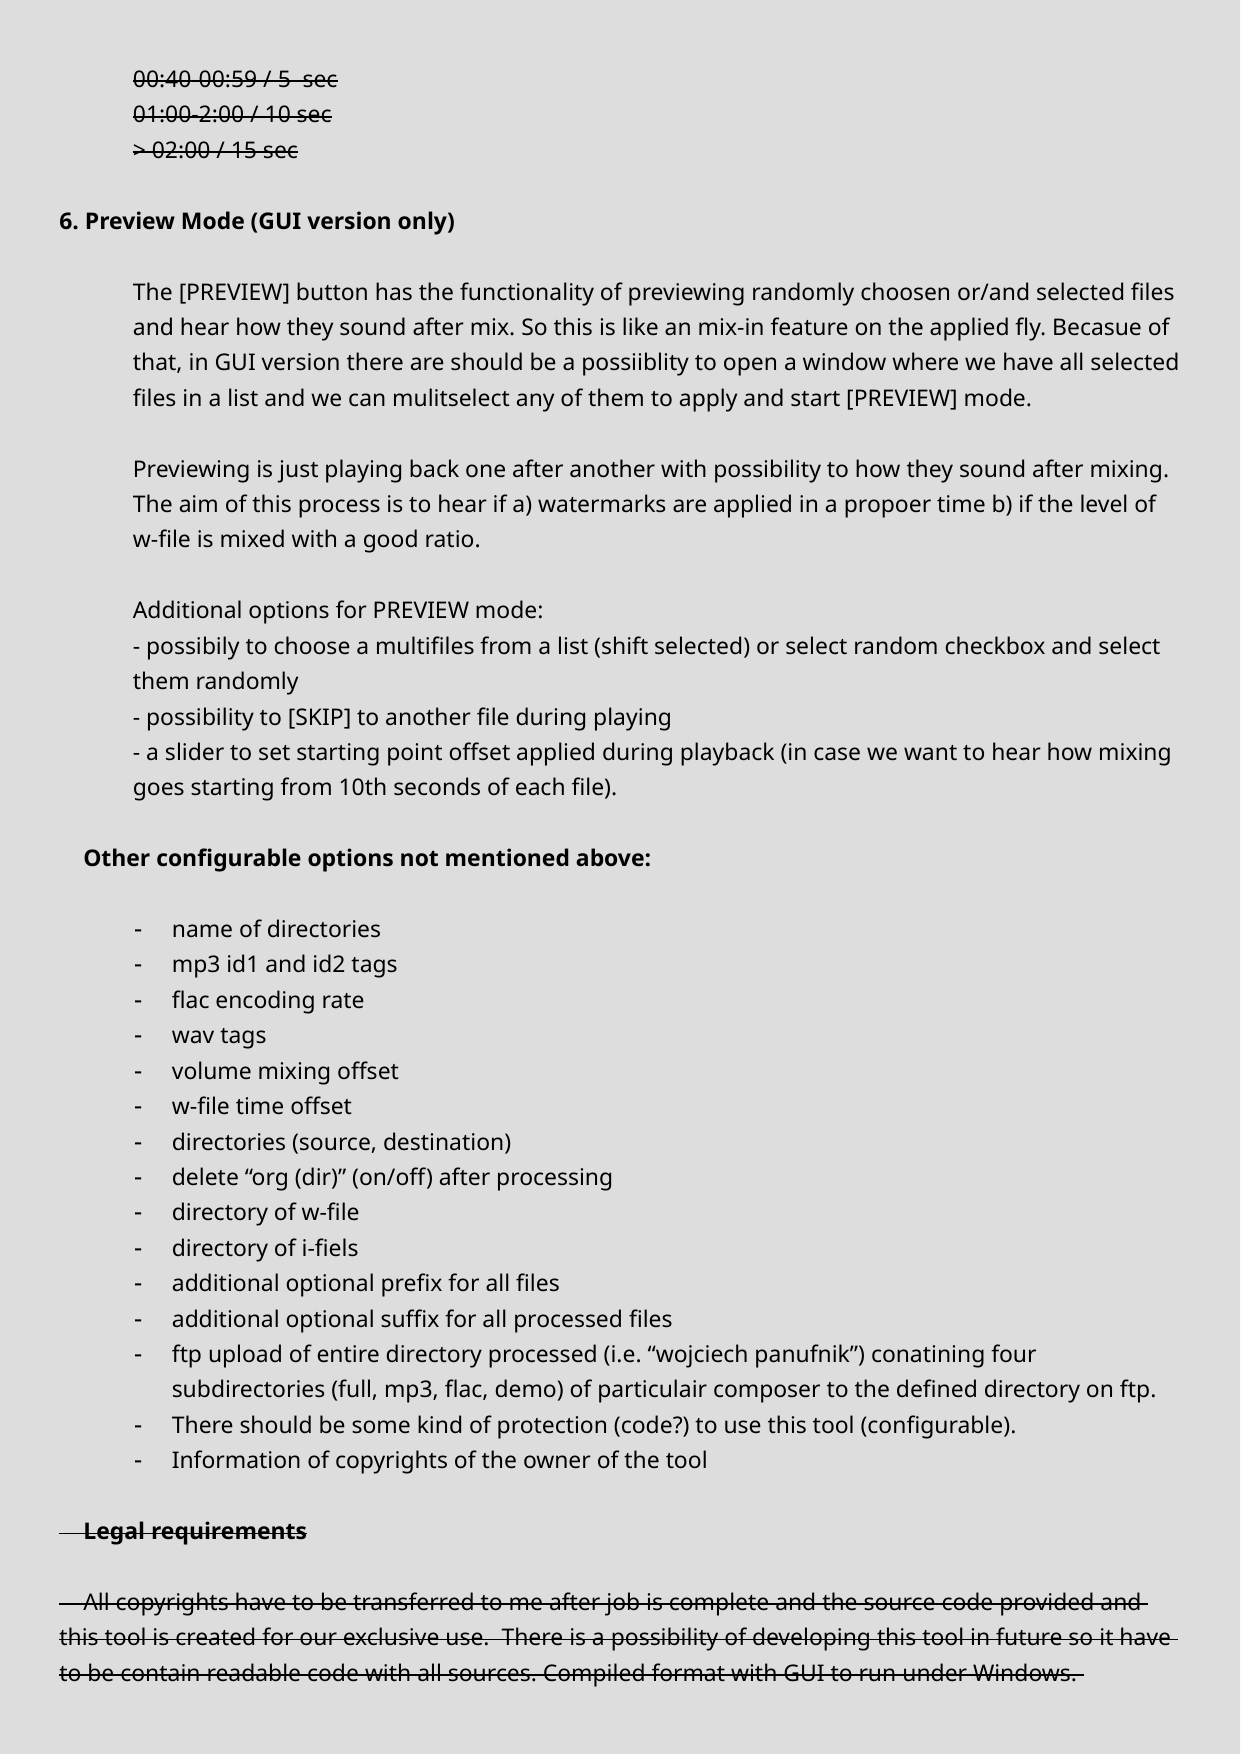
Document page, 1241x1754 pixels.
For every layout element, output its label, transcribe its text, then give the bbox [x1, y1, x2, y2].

text - possibily to choose a multifiles from a list (shift selected) or select random checkbox and select them randomly [133, 626, 1181, 697]
list name of directories [134, 909, 1181, 944]
text > 02:00 / 15 sec [133, 130, 1181, 165]
text 00:40-00:59 / 5 sec [133, 59, 1181, 94]
text 6. Preview Mode (GUI version only) [59, 201, 1181, 236]
text All copyrights have to be transferred to me after job is complete and the source code provided and this tool is created for our exclusive use. There is a possibility of developing this tool in future so it have to be contain readable code with all sources. Compiled format with GUI to run under Windows. [59, 1582, 1181, 1688]
list Information of copyrights of the owner of the tool [134, 1440, 1181, 1476]
list There should be some kind of protection (code?) to use this tool (configurable). [134, 1405, 1181, 1440]
list directory of i-fiels [134, 1228, 1181, 1263]
list ftp upload of entire directory processed (i.e. “wojciech panufnik”) conatining four subdirectories (full, mp3, flac, demo) of particulair composer to the defined directory on ftp. [134, 1334, 1181, 1405]
list wav tags [134, 1015, 1181, 1051]
list additional optional prefix for all files [134, 1263, 1181, 1299]
list directories (source, destination) [134, 1122, 1181, 1157]
text 01:00-2:00 / 10 sec [133, 94, 1181, 130]
list volume mixing offset [134, 1051, 1181, 1086]
text Legal requirements [59, 1511, 1181, 1547]
list w-file time offset [134, 1086, 1181, 1122]
text The [PREVIEW] button has the functionality of previewing randomly choosen or/and selected files and hear how they sound after mix. So this is like an mix-in feature on the applied fly. Becasue of that, in GUI version there are should be a possiiblity to open a window where we have all selected files in a list and we can mulitselect any of them to apply and start [PREVIEW] mode. [133, 272, 1181, 413]
list delete “org (dir)” (on/off) after processing [134, 1157, 1181, 1192]
text - possibility to [SKIP] to another file during playing [133, 697, 1181, 732]
text Other configurable options not mentioned above: [59, 838, 1181, 874]
list additional optional suffix for all processed files [134, 1299, 1181, 1334]
list directory of w-file [134, 1192, 1181, 1228]
text Previewing is just playing back one after another with possibility to how they sound after mixing. The aim of this process is to hear if a) watermarks are applied in a propoer time b) if the level of w-file is mixed with a good ratio. [133, 449, 1181, 555]
list flac encoding rate [134, 980, 1181, 1015]
text - a slider to set starting point offset applied during playback (in case we want to hear how mixing goes starting from 10th seconds of each file). [133, 732, 1181, 803]
list mp3 id1 and id2 tags [134, 944, 1181, 980]
text Additional options for PREVIEW mode: [133, 590, 1181, 626]
